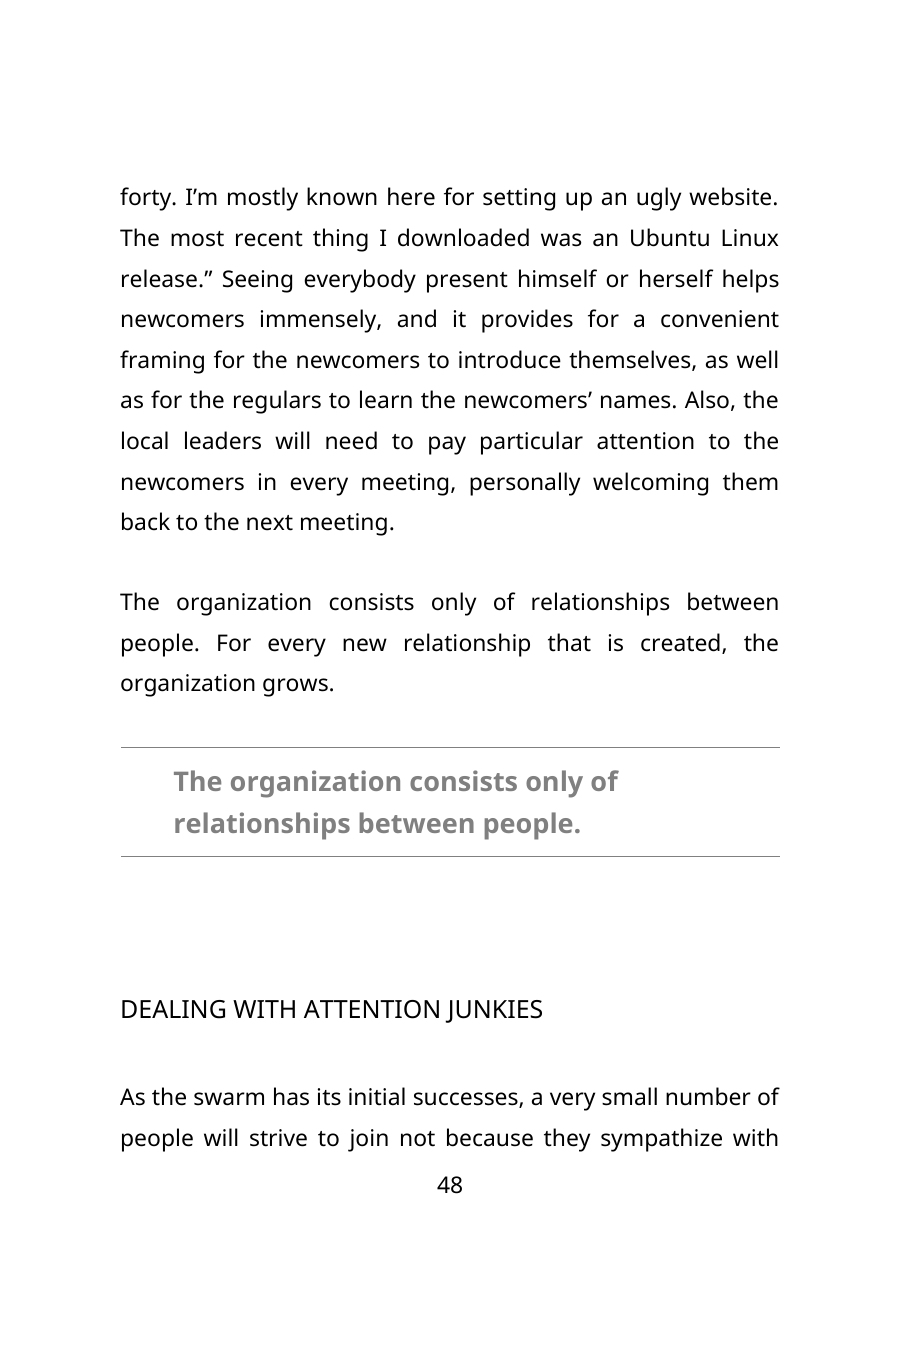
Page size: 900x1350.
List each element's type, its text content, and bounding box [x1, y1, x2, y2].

text Dealing with attention junkies [120, 992, 780, 1026]
text forty. I’m mostly known here for setting up an ugly website. The most recent thing I downloaded was an Ubuntu Linux release.” Seeing everybody present himself or herself helps newcomers immensely, and it provides for a convenient framing for the newcomers to introduce themselves, as well as for the regulars to learn the newcomers’ names. Also, the local leaders will need to pay particular attention to the newcomers in every meeting, personally welcoming them back to the next meeting. [120, 181, 780, 537]
text As the swarm has its initial successes, a very small number of people will strive to join not because they sympathize with [120, 1081, 780, 1153]
text The organization consists only of relationships between people. For every new relationship that is created, the organization grows. [120, 586, 780, 698]
text The organization consists only of relationships between people. [121, 748, 780, 856]
